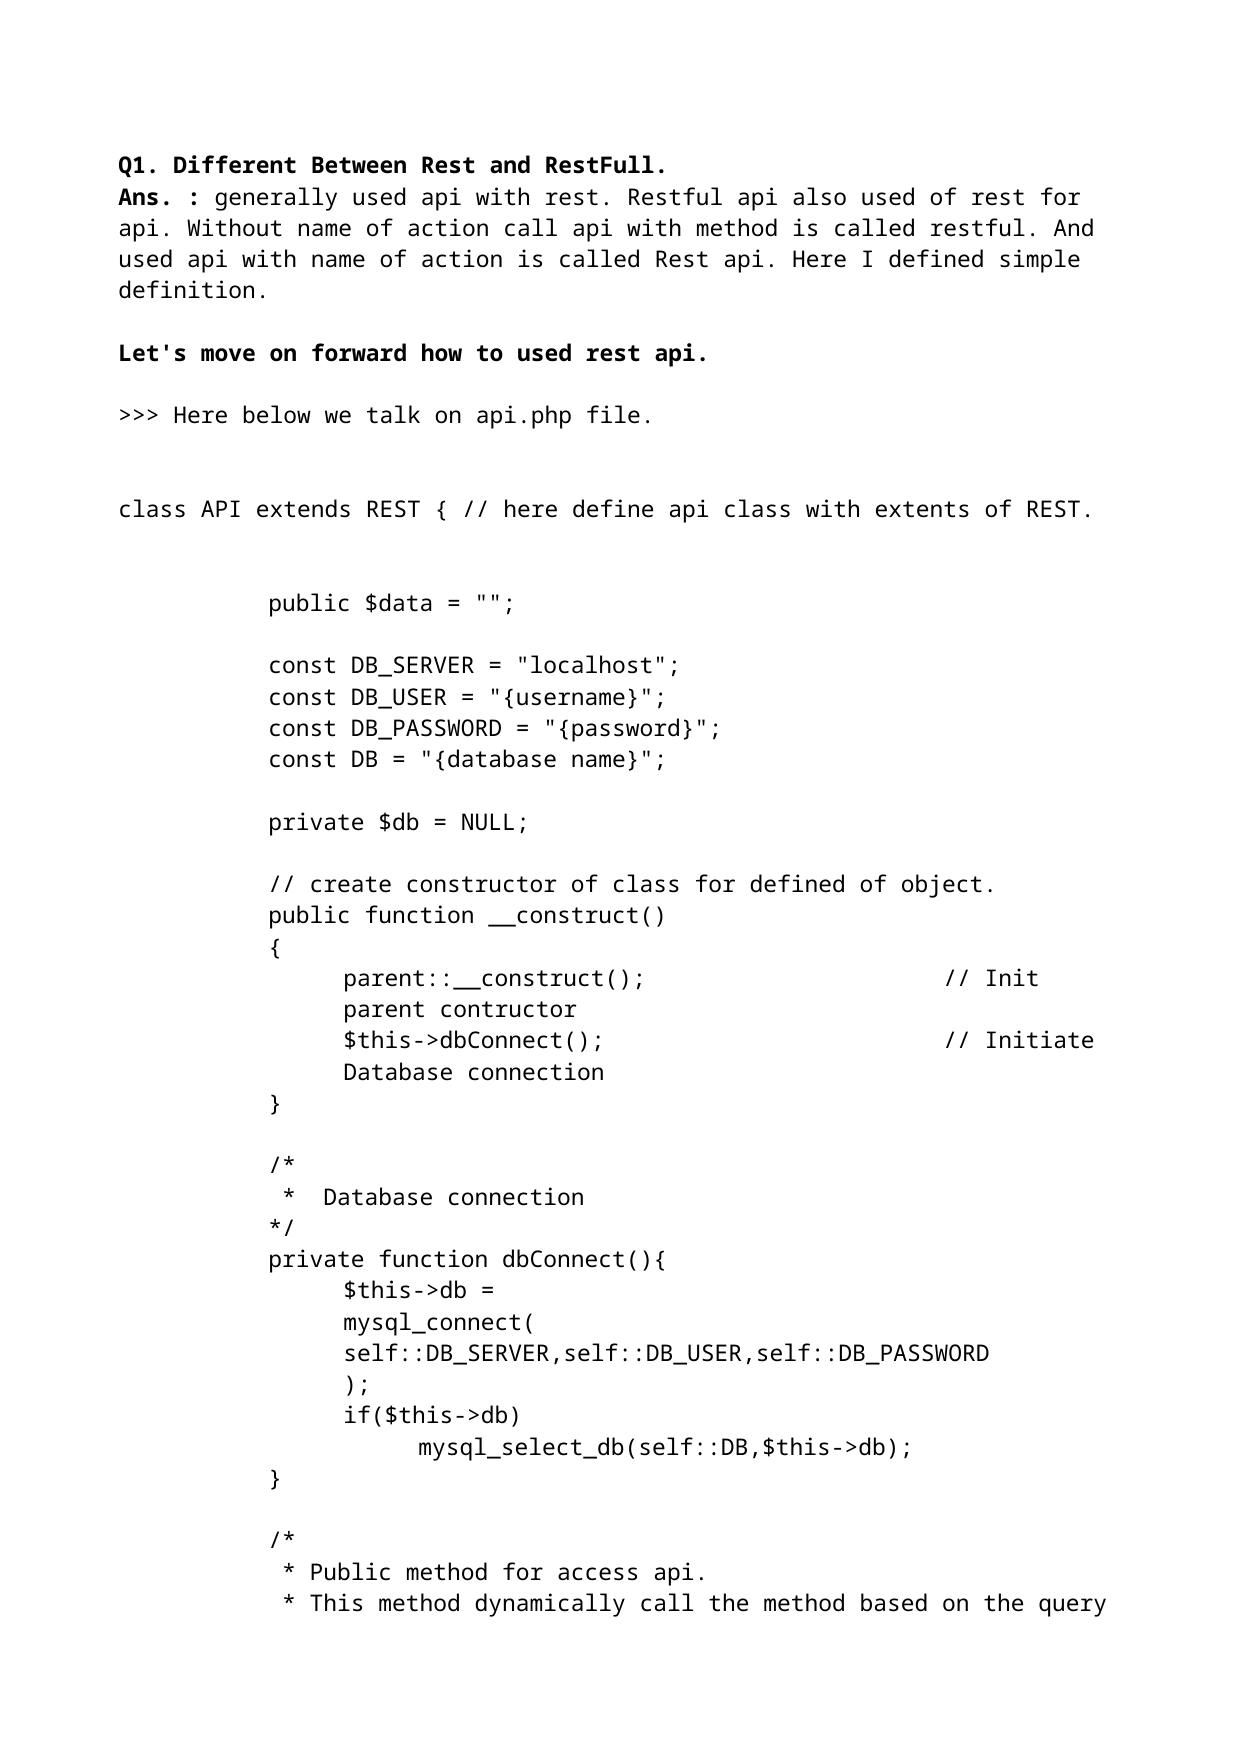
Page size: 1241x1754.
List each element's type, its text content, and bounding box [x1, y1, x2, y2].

text { [118, 931, 1122, 962]
text * This method dynamically call the method based on the query [118, 1587, 1122, 1618]
text Let's move on forward how to used rest api. [118, 337, 1122, 368]
text private function dbConnect(){ [118, 1243, 1122, 1274]
text parent::__construct(); // Init parent contructor [118, 962, 1122, 1024]
text class API extends REST { // here define api class with extents of REST. [118, 493, 1122, 524]
text self::DB_SERVER,self::DB_USER,self::DB_PASSWORD [118, 1337, 1122, 1368]
text Q1. Different Between Rest and RestFull. [118, 149, 1122, 181]
text $this->dbConnect(); // Initiate Database connection [118, 1024, 1122, 1087]
text * Database connection [118, 1181, 1122, 1212]
text $this->db = mysql_connect( [118, 1274, 1122, 1337]
text const DB_USER = "{username}"; [118, 681, 1122, 712]
text Ans. : generally used api with rest. Restful api also used of rest for api. Without name of action call api with method is called restful. And used api with name of action is called Rest api. Here I defined simple definition. [118, 181, 1122, 306]
text public function __construct() [118, 899, 1122, 931]
text private $db = NULL; [118, 806, 1122, 837]
text } [118, 1462, 1122, 1493]
text /* [118, 1149, 1122, 1181]
text const DB_PASSWORD = "{password}"; [118, 712, 1122, 743]
text * Public method for access api. [118, 1556, 1122, 1587]
text const DB_SERVER = "localhost"; [118, 649, 1122, 681]
text // create constructor of class for defined of object. [118, 868, 1122, 899]
text ); [118, 1368, 1122, 1399]
text mysql_select_db(self::DB,$this->db); [118, 1431, 1122, 1462]
text const DB = "{database name}"; [118, 743, 1122, 774]
text */ [118, 1212, 1122, 1243]
text /* [118, 1524, 1122, 1556]
text } [118, 1087, 1122, 1118]
text public $data = ""; [118, 587, 1122, 618]
text >>> Here below we talk on api.php file. [118, 399, 1122, 431]
text if($this->db) [118, 1399, 1122, 1431]
